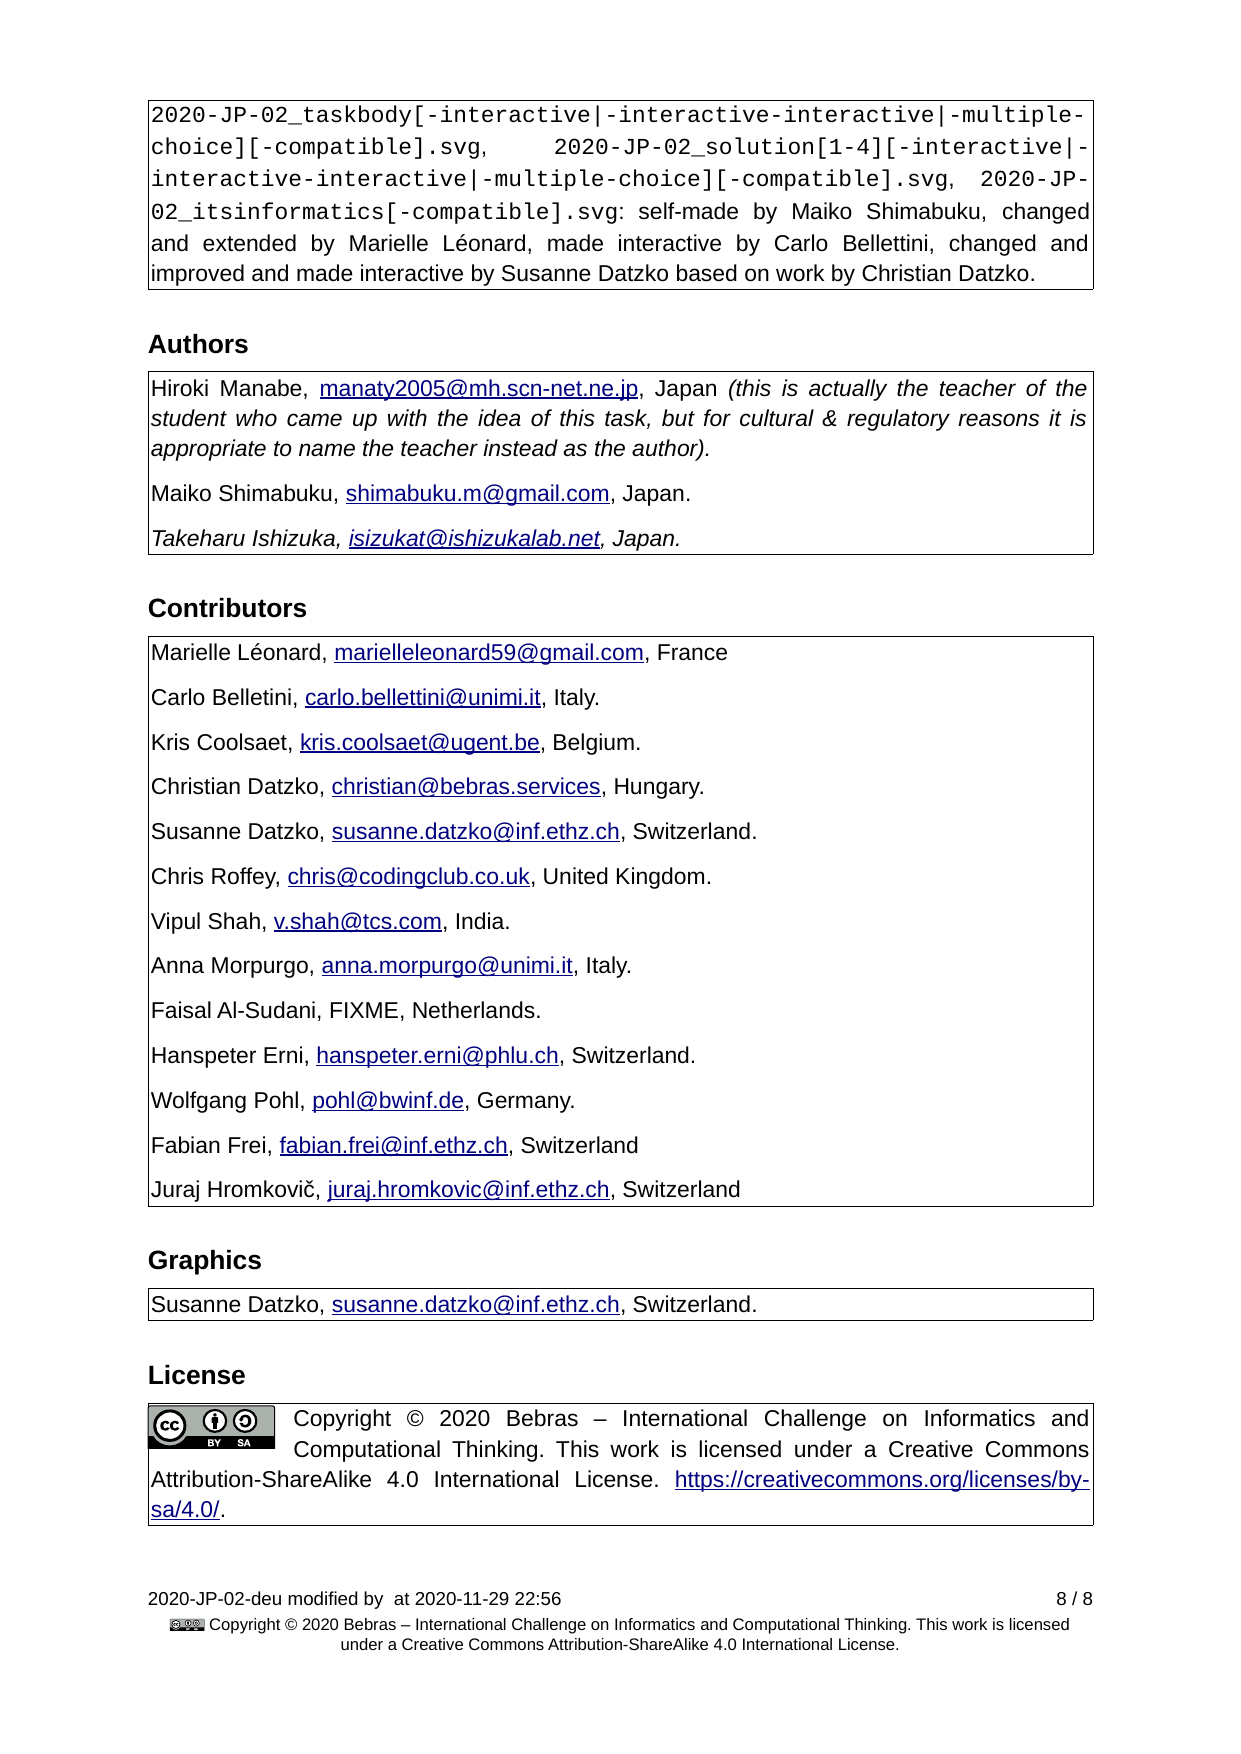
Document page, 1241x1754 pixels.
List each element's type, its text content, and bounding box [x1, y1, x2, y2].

subtitle Contributors [148, 593, 1093, 623]
text Faisal Al-Sudani, FIXME, Netherlands. [149, 994, 1093, 1024]
text Chris Roffey, chris@codingclub.co.uk, United Kingdom. [149, 860, 1093, 889]
text 2020-JP-02_taskbody[-interactive|-interactive-interactive|-multiple-choice][-compatible].svg, 2020-JP-02_solution[1-4][-interactive|-interactive-interactive|-multiple-choice][-compatible].svg, 2020-JP-02_itsinformatics[-compatible].svg: self-made by Maiko Shimabuku, changed and extended by Marielle Léonard, made interactive by Carlo Bellettini, changed and improved and made interactive by Susanne Datzko based on work by Christian Datzko. [149, 101, 1093, 289]
text Susanne Datzko, susanne.datzko@inf.ethz.ch, Switzerland. [149, 815, 1093, 844]
text Susanne Datzko, susanne.datzko@inf.ethz.ch, Switzerland. [149, 1289, 1093, 1320]
text Fabian Frei, fabian.frei@inf.ethz.ch, Switzerland [149, 1129, 1093, 1158]
subtitle Authors [148, 329, 1093, 359]
text Copyright © 2020 Bebras – International Challenge on Informatics and Computational Thinking. This work is licensed under a Creative Commons Attribution-ShareAlike 4.0 International License. https://creativecommons.org/licenses/by-sa/4.0/. [149, 1404, 1093, 1525]
text Juraj Hromkovič, juraj.hromkovic@inf.ethz.ch, Switzerland [149, 1173, 1093, 1206]
text Vipul Shah, v.shah@tcs.com, India. [149, 905, 1093, 934]
text Anna Morpurgo, anna.morpurgo@unimi.it, Italy. [149, 949, 1093, 979]
text Marielle Léonard, marielleleonard59@gmail.com, France [149, 637, 1093, 665]
text Wolfgang Pohl, pohl@bwinf.de, Germany. [149, 1084, 1093, 1113]
text Hiroki Manabe, manaty2005@mh.scn-net.ne.jp, Japan (this is actually the teacher of the student who came up with the idea of this task, but for cultural & regulatory reasons it is appropriate to name the teacher instead as the author). [149, 372, 1093, 461]
text Maiko Shimabuku, shimabuku.m@gmail.com, Japan. [149, 477, 1093, 506]
text Carlo Belletini, carlo.bellettini@unimi.it, Italy. [149, 681, 1093, 710]
text Hanspeter Erni, hanspeter.erni@phlu.ch, Switzerland. [149, 1039, 1093, 1068]
text Takeharu Ishizuka, isizukat@ishizukalab.net, Japan. [149, 521, 1093, 554]
subtitle License [148, 1359, 1093, 1390]
text Kris Coolsaet, kris.coolsaet@ugent.be, Belgium. [149, 726, 1093, 755]
text Christian Datzko, christian@bebras.services, Hungary. [149, 770, 1093, 800]
subtitle Graphics [148, 1245, 1093, 1275]
